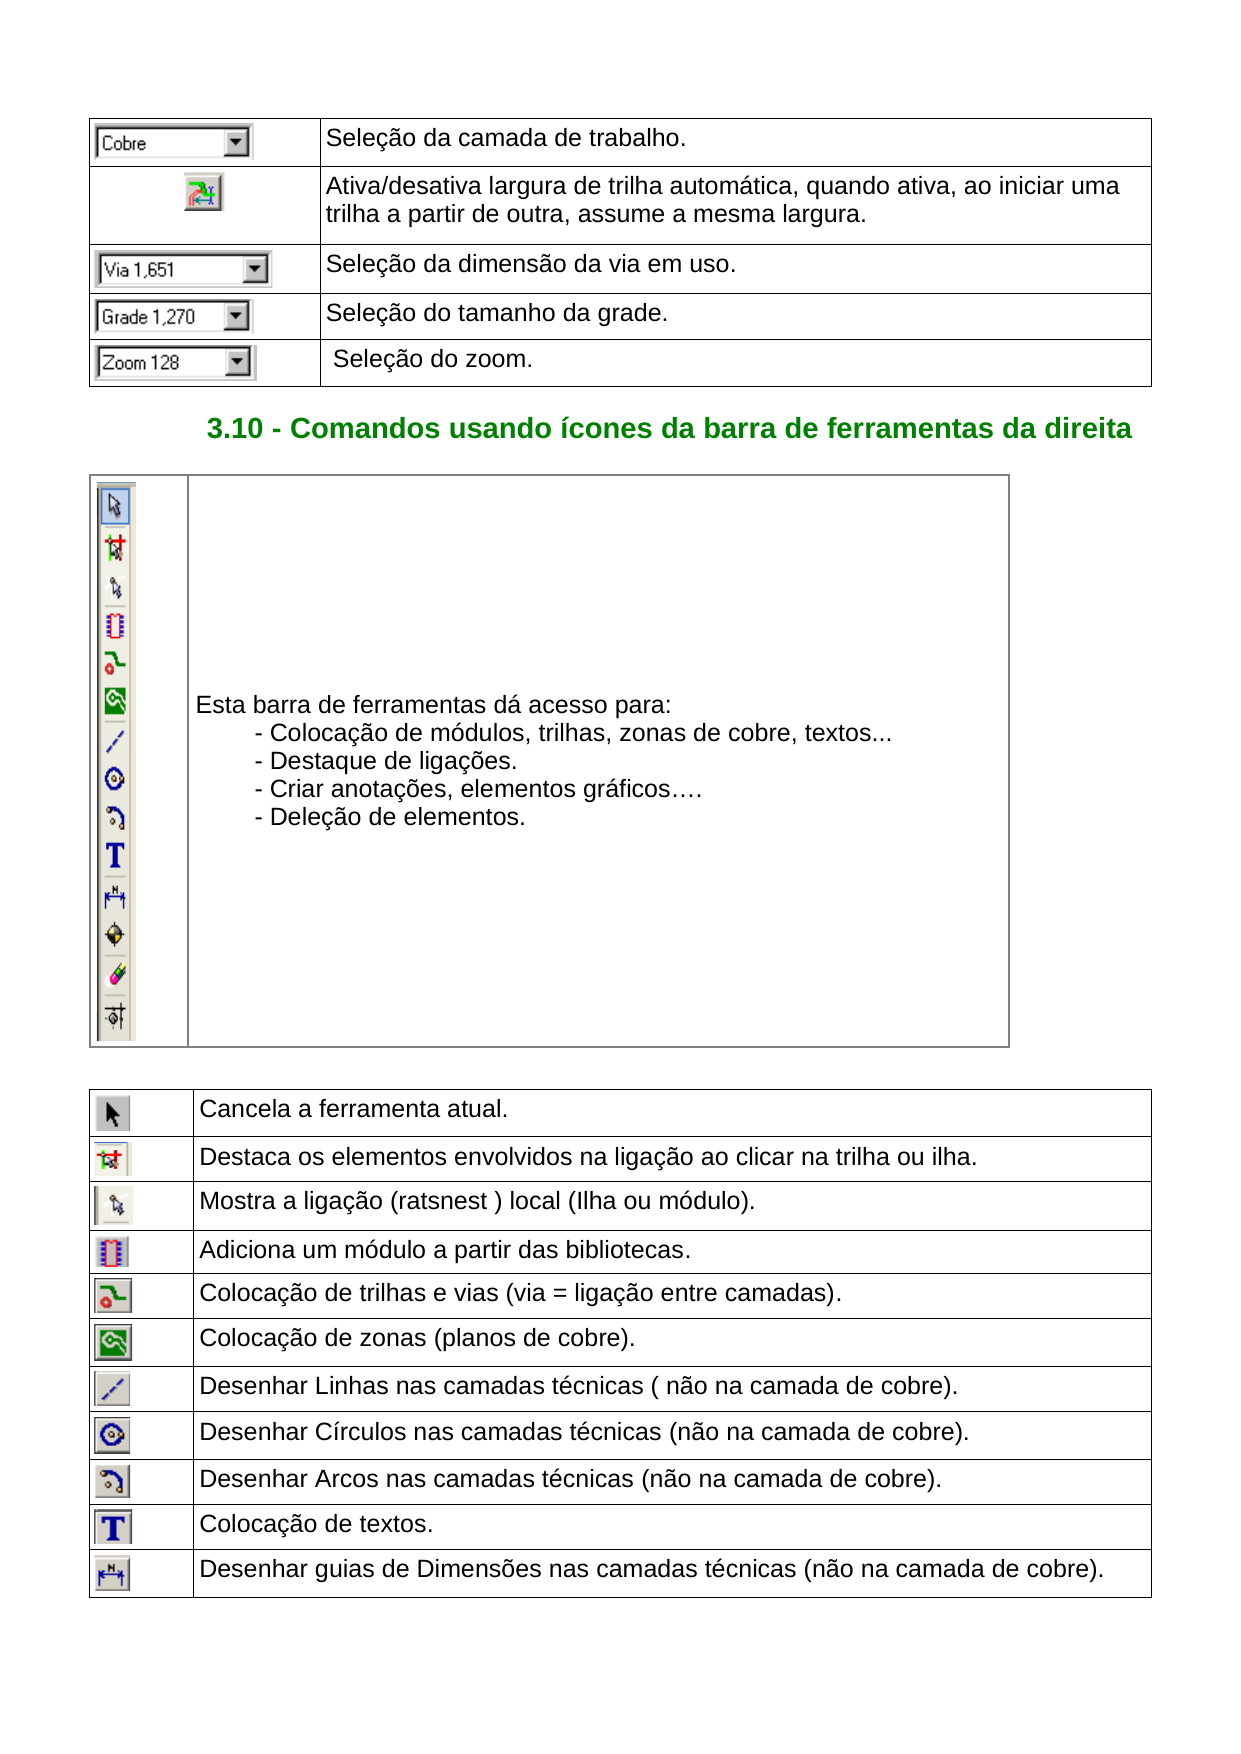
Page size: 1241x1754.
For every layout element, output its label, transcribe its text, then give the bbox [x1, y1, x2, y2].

table_cell Destaca os elementos envolvidos na ligação ao clicar na trilha ou ilha. [194, 1137, 1151, 1181]
table_cell [90, 1412, 193, 1459]
table_cell Desenhar Linhas nas camadas técnicas ( não na camada de cobre). [194, 1367, 1151, 1411]
table_cell Adiciona um módulo a partir das bibliotecas. [194, 1231, 1151, 1273]
picture [94, 123, 254, 160]
table_cell [90, 167, 320, 244]
table_cell Desenhar Círculos nas camadas técnicas (não na camada de cobre). [194, 1412, 1151, 1459]
table_header Seleção da camada de trabalho. [321, 119, 1151, 166]
picture [183, 171, 225, 211]
picture [94, 345, 257, 381]
table_cell [90, 1137, 193, 1181]
table_cell [90, 245, 320, 293]
table_cell [90, 1274, 193, 1318]
table_cell [90, 1231, 193, 1273]
picture [94, 299, 254, 334]
table_cell [90, 1550, 193, 1597]
picture [94, 1371, 131, 1406]
table_header [90, 1090, 193, 1136]
table_cell Seleção do tamanho da grade. [321, 294, 1151, 339]
table_cell Colocação de zonas (planos de cobre). [194, 1319, 1151, 1366]
picture [94, 1555, 131, 1591]
table_cell [90, 1182, 193, 1230]
table_cell [90, 1460, 193, 1504]
table_cell [90, 340, 320, 386]
picture [94, 1142, 133, 1176]
table_header [90, 119, 320, 166]
table_cell [90, 1367, 193, 1411]
picture [96, 482, 136, 1041]
table_cell Desenhar Arcos nas camadas técnicas (não na camada de cobre). [194, 1460, 1151, 1504]
table_cell Ativa/desativa largura de trilha automática, quando ativa, ao iniciar uma trilha a partir de outra, assume a mesma largura. [321, 167, 1151, 244]
table_header Cancela a ferramenta atual. [194, 1090, 1151, 1136]
picture [94, 1417, 131, 1454]
table_cell Colocação de trilhas e vias (via = ligação entre camadas). [194, 1274, 1151, 1318]
picture [94, 250, 273, 288]
subtitle Comandos usando ícones da barra de ferramentas da direita [207, 412, 1152, 444]
table_header Esta barra de ferramentas dá acesso para: - Colocação de módulos, trilhas, zonas de cobre, textos... - Destaque de ligações. - Criar anotações, elementos gráficos…. - Deleção de elementos. [189, 476, 1008, 1046]
table_cell [90, 1505, 193, 1549]
picture [94, 1509, 133, 1544]
picture [94, 1186, 134, 1225]
picture [94, 1465, 131, 1498]
picture [94, 1278, 133, 1313]
table_cell Desenhar guias de Dimensões nas camadas técnicas (não na camada de cobre). [194, 1550, 1151, 1597]
table_cell [90, 1319, 193, 1366]
table_cell Seleção da dimensão da via em uso. [321, 245, 1151, 293]
table_cell Mostra a ligação (ratsnest ) local (Ilha ou módulo). [194, 1182, 1151, 1230]
table_header [91, 476, 187, 1046]
table_cell Colocação de textos. [194, 1505, 1151, 1549]
table_cell [90, 294, 320, 339]
table_cell Seleção do zoom. [321, 340, 1151, 386]
picture [94, 1324, 133, 1361]
